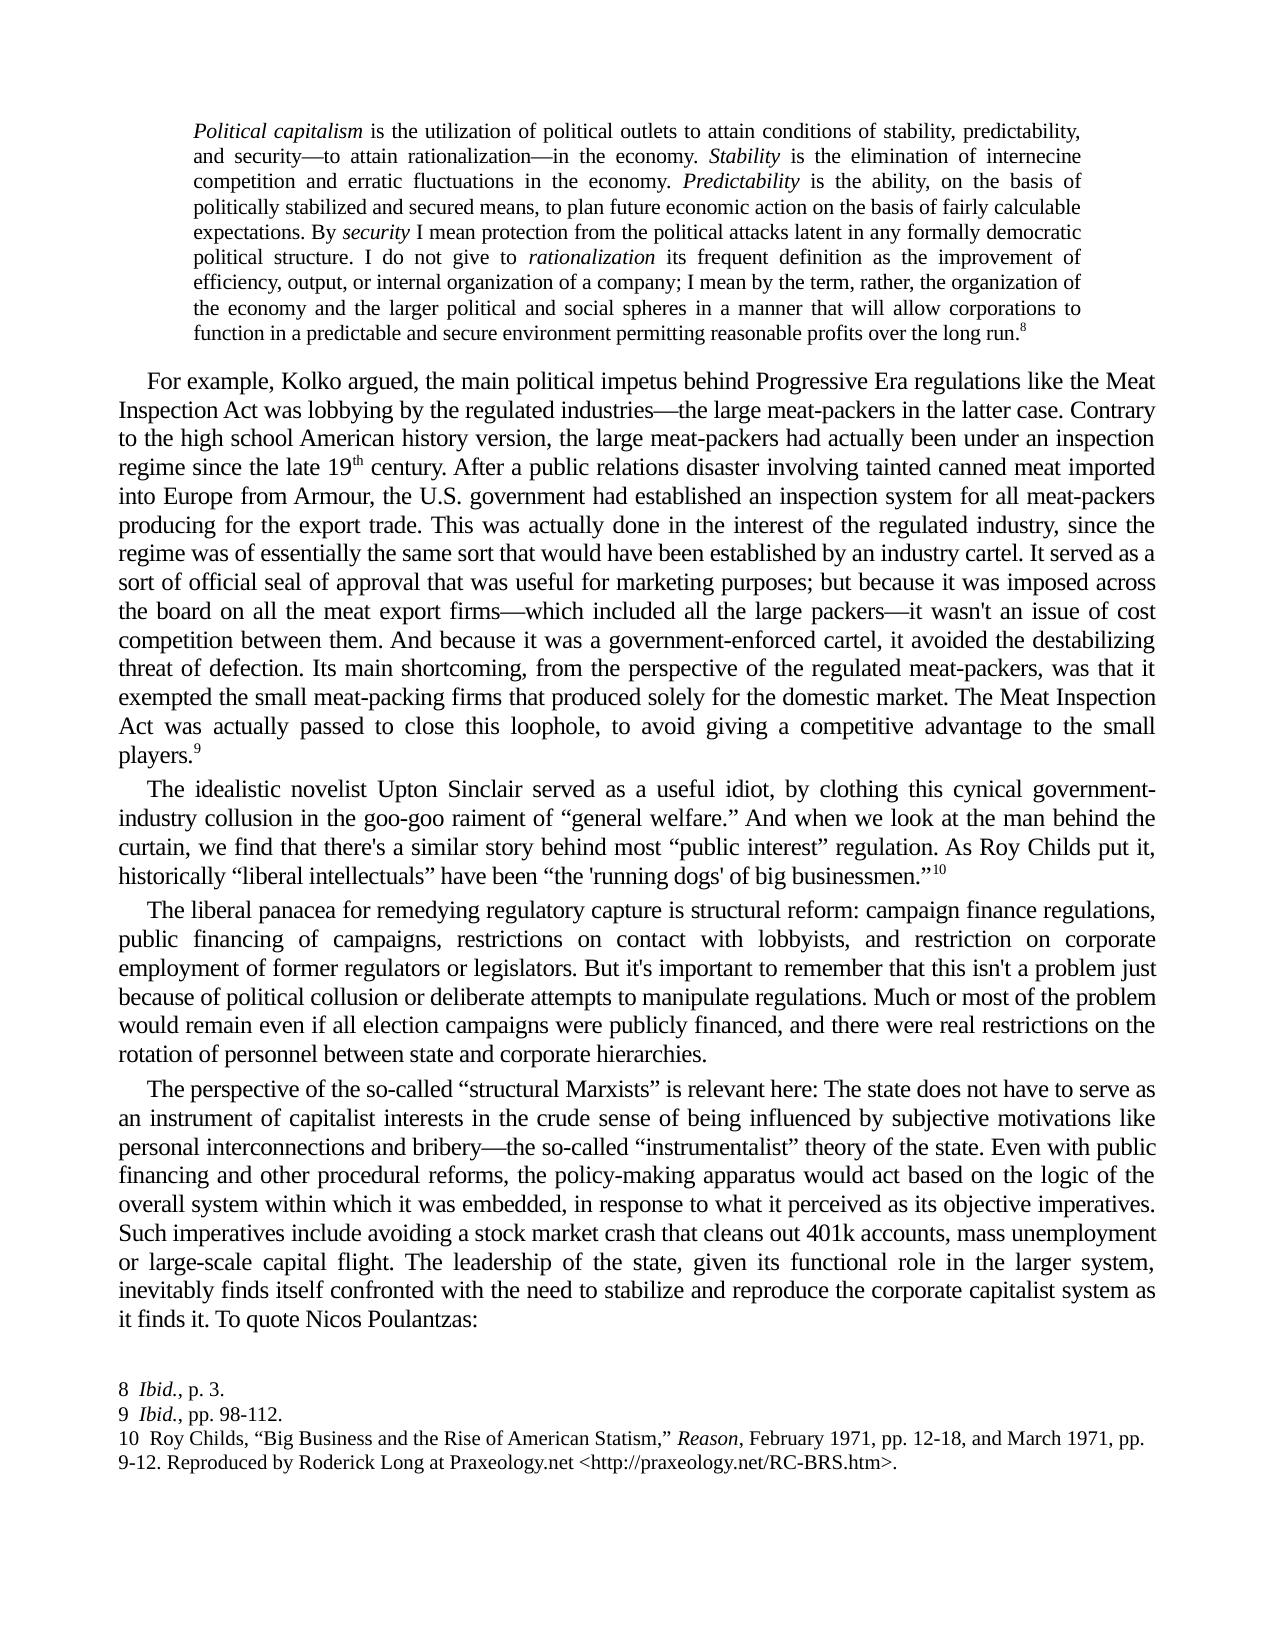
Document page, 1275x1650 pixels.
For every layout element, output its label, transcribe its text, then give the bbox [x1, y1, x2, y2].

text The idealistic novelist Upton Sinclair served as a useful idiot, by clothing this cynical government-industry collusion in the goo-goo raiment of “general welfare.” And when we look at the man behind the curtain, we find that there's a similar story behind most “public interest” regulation. As Roy Childs put it, historically “liberal intellectuals” have been “the 'running dogs' of big businessmen.” [118, 774, 1157, 889]
text Ibid., p. 3. [118, 1377, 1157, 1401]
text Ibid., pp. 98-112. [118, 1401, 1157, 1426]
text The perspective of the so-called “structural Marxists” is relevant here: The state does not have to serve as an instrument of capitalist interests in the crude sense of being influenced by subjective motivations like personal interconnections and bribery—the so-called “instrumentalist” theory of the state. Even with public financing and other procedural reforms, the policy-making apparatus would act based on the logic of the overall system within which it was embedded, in response to what it perceived as its objective imperatives. Such imperatives include avoiding a stock market crash that cleans out 401k accounts, mass unemployment or large-scale capital flight. The leadership of the state, given its functional role in the larger system, inevitably finds itself confronted with the need to stabilize and reproduce the corporate capitalist system as it finds it. To quote Nicos Poulantzas: [118, 1074, 1157, 1333]
text Roy Childs, “Big Business and the Rise of American Statism,” Reason, February 1971, pp. 12-18, and March 1971, pp. 9-12. Reproduced by Roderick Long at Praxeology.net <http://praxeology.net/RC-BRS.htm>. [118, 1426, 1157, 1474]
text For example, Kolko argued, the main political impetus behind Progressive Era regulations like the Meat Inspection Act was lobbying by the regulated industries—the large meat-packers in the latter case. Contrary to the high school American history version, the large meat-packers had actually been under an inspection regime since the late 19th century. After a public relations disaster involving tainted canned meat imported into Europe from Armour, the U.S. government had established an inspection system for all meat-packers producing for the export trade. This was actually done in the interest of the regulated industry, since the regime was of essentially the same sort that would have been established by an industry cartel. It served as a sort of official seal of approval that was useful for marketing purposes; but because it was imposed across the board on all the meat export firms—which included all the large packers—it wasn't an issue of cost competition between them. And because it was a government-enforced cartel, it avoided the destabilizing threat of defection. Its main shortcoming, from the perspective of the regulated meat-packers, was that it exempted the small meat-packing firms that produced solely for the domestic market. The Meat Inspection Act was actually passed to close this loophole, to avoid giving a competitive advantage to the small players. [118, 366, 1157, 768]
text The liberal panacea for remedying regulatory capture is structural reform: campaign finance regulations, public financing of campaigns, restrictions on contact with lobbyists, and restriction on corporate employment of former regulators or legislators. But it's important to remember that this isn't a problem just because of political collusion or deliberate attempts to manipulate regulations. Much or most of the problem would remain even if all election campaigns were publicly financed, and there were real restrictions on the rotation of personnel between state and corporate hierarchies. [118, 896, 1157, 1068]
text Political capitalism is the utilization of political outlets to attain conditions of stability, predictability, and security—to attain rationalization—in the economy. Stability is the elimination of internecine competition and erratic fluctuations in the economy. Predictability is the ability, on the basis of politically stabilized and secured means, to plan future economic action on the basis of fairly calculable expectations. By security I mean protection from the political attacks latent in any formally democratic political structure. I do not give to rationalization its frequent definition as the improvement of efficiency, output, or internal organization of a company; I mean by the term, rather, the organization of the economy and the larger political and social spheres in a manner that will allow corporations to function in a predictable and secure environment permitting reasonable profits over the long run. [193, 118, 1082, 345]
